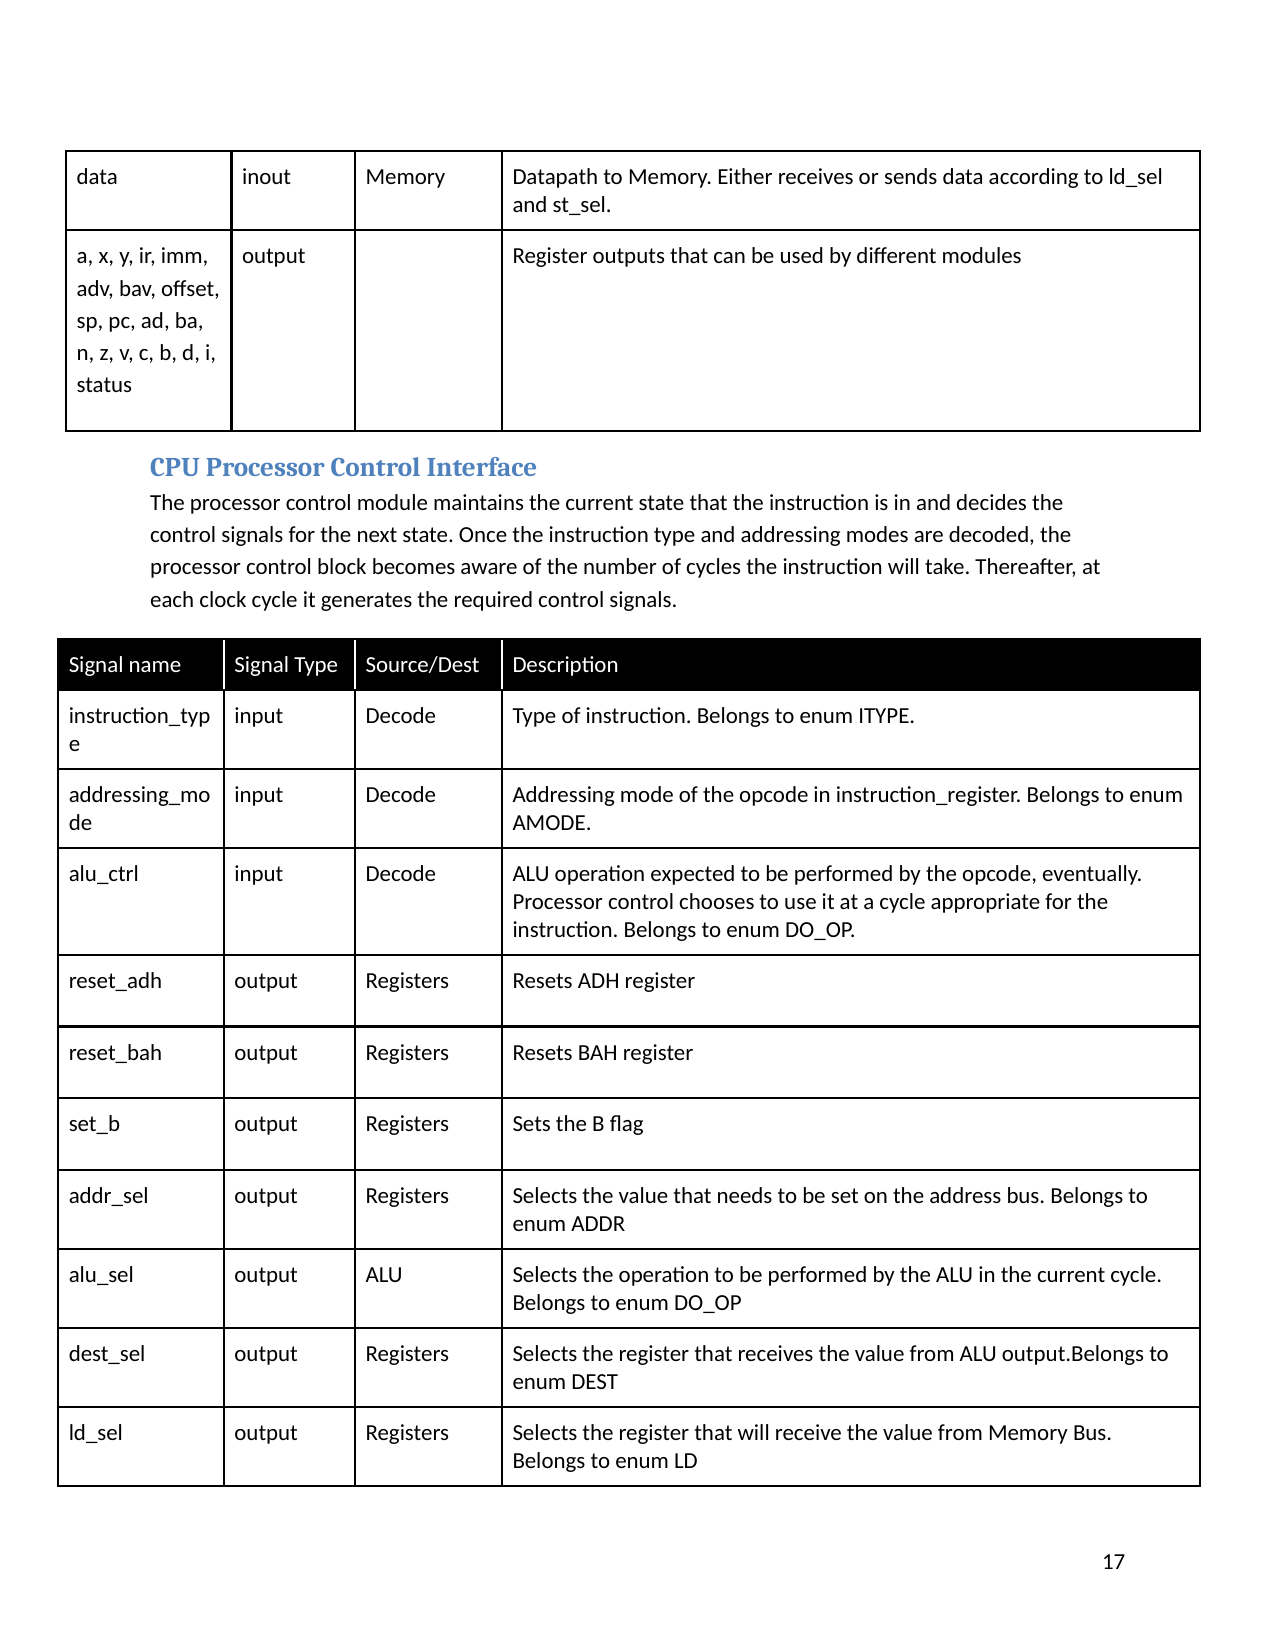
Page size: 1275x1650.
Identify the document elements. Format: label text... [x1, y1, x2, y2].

table_cell Registers [356, 1408, 501, 1485]
table_cell set_b [59, 1099, 223, 1169]
text The processor control module maintains the current state that the instruction is in and decides the control signals for the next state. Once the instruction type and addressing modes are decoded, the processor control block becomes aware of the number of cycles the instruction will take. Thereafter, at each clock cycle it generates the required control signals. [150, 488, 1125, 613]
table_header Source/Dest [356, 640, 501, 689]
table_cell output [225, 1408, 354, 1485]
table_cell input [225, 691, 354, 768]
table_cell Datapath to Memory. Either receives or sends data according to ld_sel and st_sel. [503, 152, 1199, 229]
table_cell Selects the value that needs to be set on the address bus. Belongs to enum ADDR [503, 1171, 1199, 1248]
table_cell addr_sel [59, 1171, 223, 1248]
table_header Signal name [59, 640, 223, 689]
table_cell output [225, 956, 354, 1025]
table_cell Addressing mode of the opcode in instruction_register. Belongs to enum AMODE. [503, 770, 1199, 847]
table_cell Registers [356, 1028, 501, 1097]
table_cell alu_ctrl [59, 849, 223, 953]
table_cell output [225, 1028, 354, 1097]
table_cell output [225, 1329, 354, 1406]
table_cell Decode [356, 691, 501, 768]
table_cell Selects the operation to be performed by the ALU in the current cycle. Belongs to enum DO_OP [503, 1250, 1199, 1327]
table_cell data [67, 152, 230, 229]
table_cell Registers [356, 1099, 501, 1169]
table_cell output [225, 1099, 354, 1169]
table_header Signal Type [225, 640, 354, 689]
table_cell output [225, 1171, 354, 1248]
table_cell output [225, 1250, 354, 1327]
subtitle CPU Processor Control Interface [150, 452, 1125, 483]
table_cell a, x, y, ir, imm, adv, bav, offset, sp, pc, ad, ba, n, z, v, c, b, d, i, status [67, 231, 230, 429]
table_cell Decode [356, 849, 501, 953]
table_cell dest_sel [59, 1329, 223, 1406]
table_cell Selects the register that will receive the value from Memory Bus. Belongs to enum LD [503, 1408, 1199, 1485]
table_cell alu_sel [59, 1250, 223, 1327]
table_cell ld_sel [59, 1408, 223, 1485]
table_cell Memory [356, 152, 501, 229]
table_cell instruction_type [59, 691, 223, 768]
table_cell Registers [356, 1171, 501, 1248]
table_cell Type of instruction. Belongs to enum ITYPE. [503, 691, 1199, 768]
table_cell [356, 231, 501, 429]
table_cell Registers [356, 956, 501, 1025]
table_cell ALU [356, 1250, 501, 1327]
table_cell Register outputs that can be used by different modules [503, 231, 1199, 429]
table_cell Selects the register that receives the value from ALU output.Belongs to enum DEST [503, 1329, 1199, 1406]
table_cell Sets the B flag [503, 1099, 1199, 1169]
table_cell output [233, 231, 354, 429]
table_cell ALU operation expected to be performed by the opcode, eventually. Processor control chooses to use it at a cycle appropriate for the instruction. Belongs to enum DO_OP. [503, 849, 1199, 953]
table_header Description [503, 640, 1199, 689]
table_cell Resets ADH register [503, 956, 1199, 1025]
table_cell Decode [356, 770, 501, 847]
table_cell Registers [356, 1329, 501, 1406]
table_cell reset_adh [59, 956, 223, 1025]
table_cell inout [233, 152, 354, 229]
table_cell reset_bah [59, 1028, 223, 1097]
table_cell input [225, 849, 354, 953]
table_cell input [225, 770, 354, 847]
table_cell Resets BAH register [503, 1028, 1199, 1097]
table_cell addressing_mode [59, 770, 223, 847]
